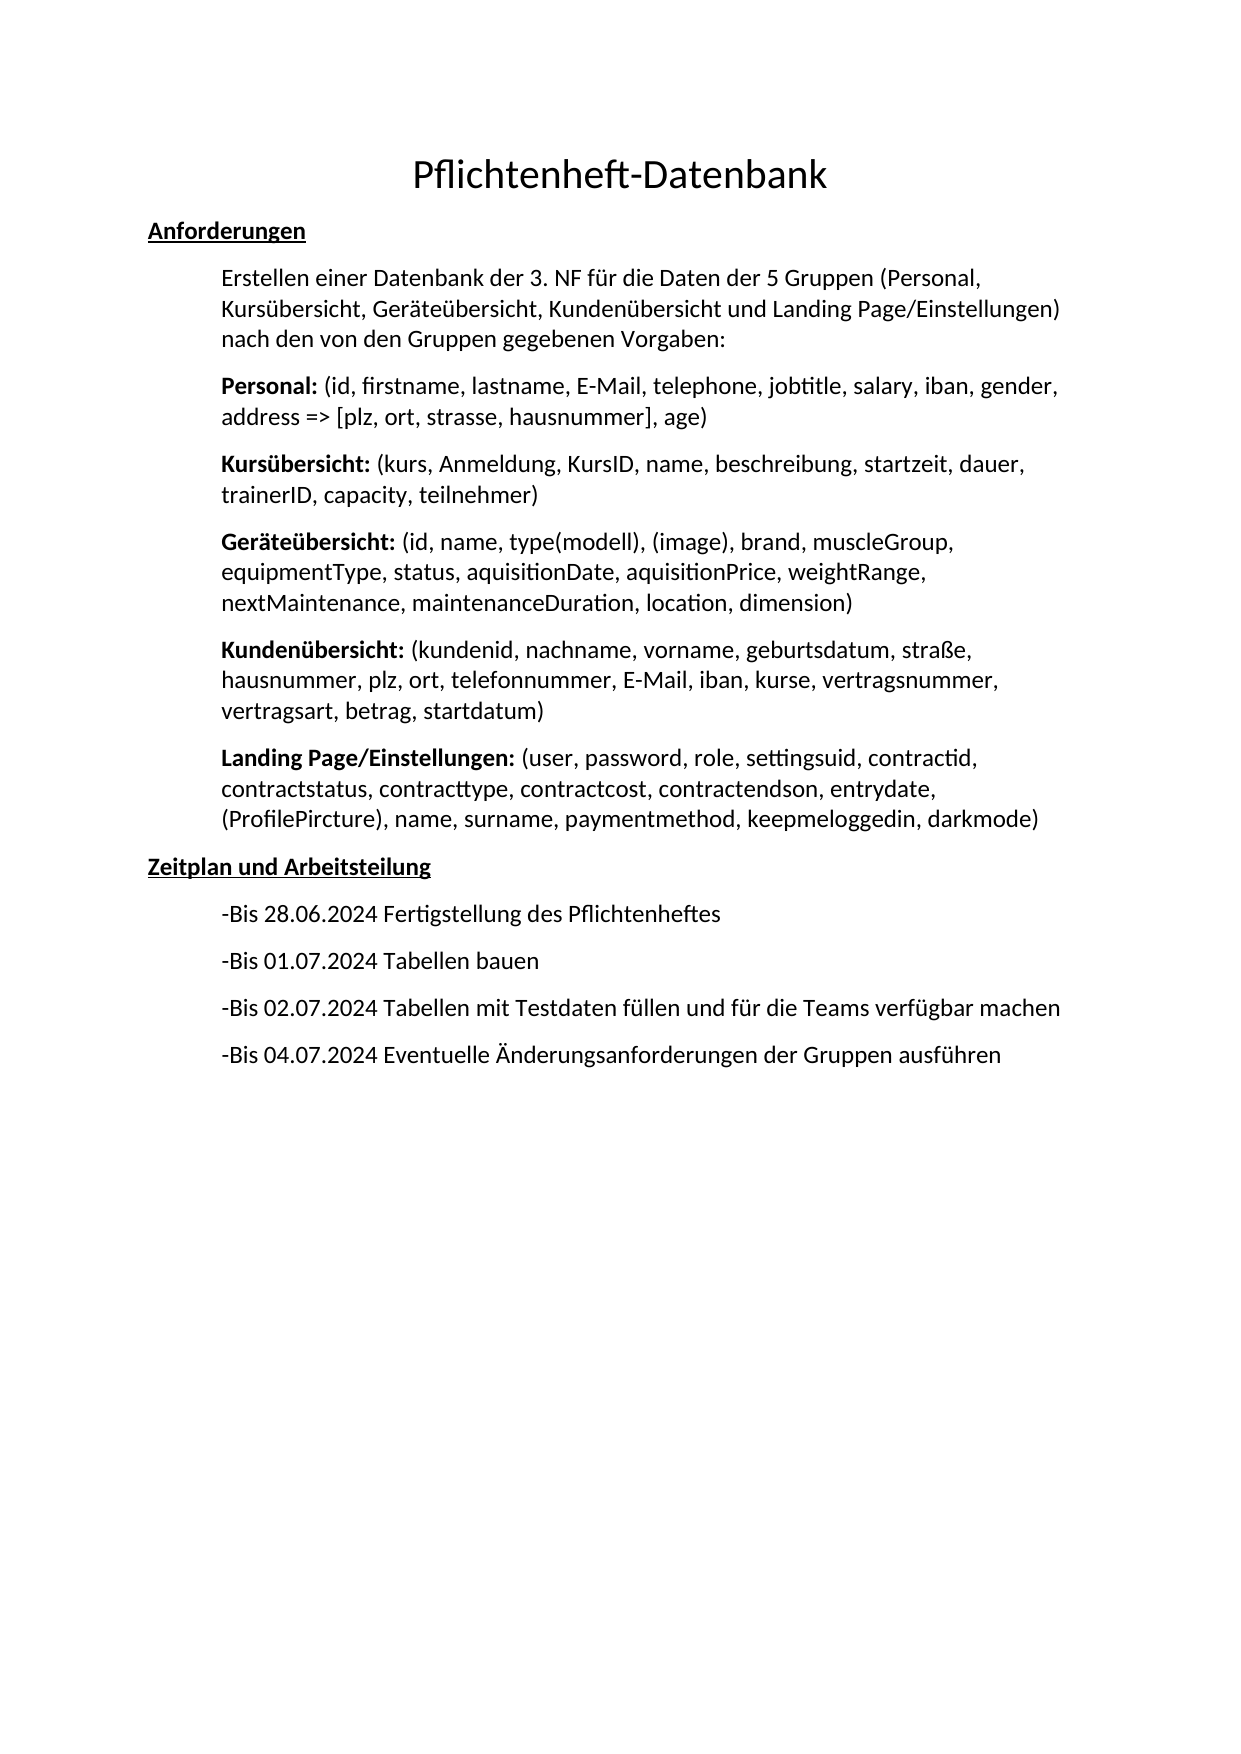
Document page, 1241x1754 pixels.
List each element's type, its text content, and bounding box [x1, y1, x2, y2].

text -Bis 28.06.2024 Fertigstellung des Pflichtenheftes [148, 898, 1093, 928]
text -Bis 04.07.2024 Eventuelle Änderungsanforderungen der Gruppen ausführen [148, 1039, 1093, 1070]
text Kursübersicht: (kurs, Anmeldung, KursID, name, beschreibung, startzeit, dauer, trainerID, capacity, teilnehmer) [221, 448, 1093, 509]
text Erstellen einer Datenbank der 3. NF für die Daten der 5 Gruppen (Personal, Kursübersicht, Geräteübersicht, Kundenübersicht und Landing Page/Einstellungen) nach den von den Gruppen gegebenen Vorgaben: [221, 262, 1093, 354]
text -Bis 01.07.2024 Tabellen bauen [148, 945, 1093, 976]
text Zeitplan und Arbeitsteilung [148, 851, 1093, 881]
text Personal: (id, firstname, lastname, E-Mail, telephone, jobtitle, salary, iban, gender, address => [plz, ort, strasse, hausnummer], age) [221, 371, 1093, 432]
text Pflichtenheft-Datenbank [148, 148, 1093, 198]
text Geräteübersicht: (id, name, type(modell), (image), brand, muscleGroup, equipmentType, status, aquisitionDate, aquisitionPrice, weightRange, nextMaintenance, maintenanceDuration, location, dimension) [221, 526, 1093, 617]
text Kundenübersicht: (kundenid, nachname, vorname, geburtsdatum, straße, hausnummer, plz, ort, telefonnummer, E-Mail, iban, kurse, vertragsnummer, vertragsart, betrag, startdatum) [221, 634, 1093, 726]
text Anforderungen [148, 215, 1093, 246]
text -Bis 02.07.2024 Tabellen mit Testdaten füllen und für die Teams verfügbar machen [148, 992, 1093, 1023]
text Landing Page/Einstellungen: (user, password, role, settingsuid, contractid, contractstatus, contracttype, contractcost, contractendson, entrydate, (ProfilePircture), name, surname, paymentmethod, keepmeloggedin, darkmode) [221, 742, 1093, 834]
